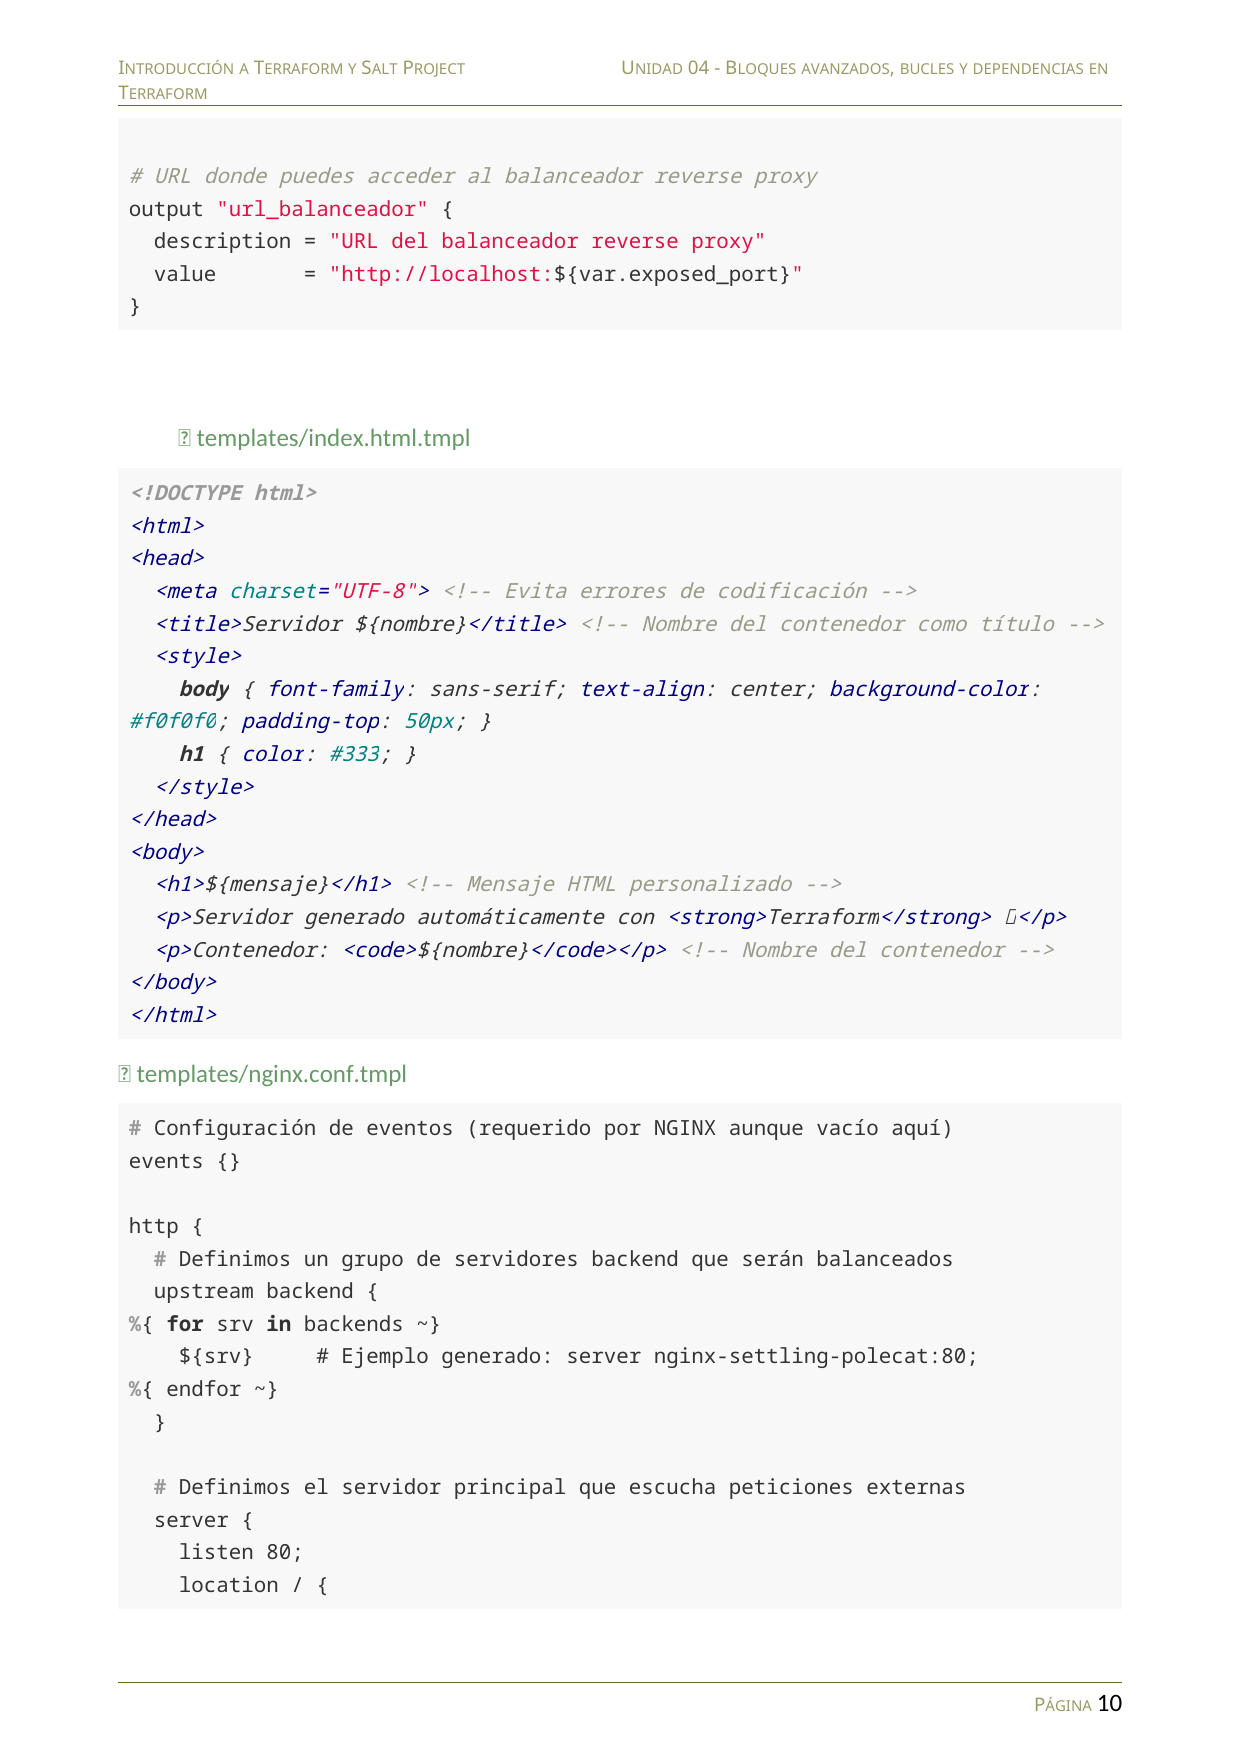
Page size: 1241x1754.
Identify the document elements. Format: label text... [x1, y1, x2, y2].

table_header <!DOCTYPE html> <html> <head> <meta charset="UTF-8"> <!-- Evita errores de codificación --> <title>Servidor ${nombre}</title> <!-- Nombre del contenedor como título --> <style> body { font-family: sans-serif; text-align: center; background-color: #f0f0f0; padding-top: 50px; } h1 { color: #333; } </style> </head> <body> <h1>${mensaje}</h1> <!-- Mensaje HTML personalizado --> <p>Servidor generado automáticamente con <strong>Terraform</strong> 🤖</p> <p>Contenedor: <code>${nombre}</code></p> <!-- Nombre del contenedor --> </body> </html> [118, 468, 1122, 1039]
subtitle 📄 templates/nginx.conf.tmpl [118, 1058, 1122, 1088]
subtitle 📄 templates/index.html.tmpl [178, 423, 1122, 453]
table_header # Configuración de eventos (requerido por NGINX aunque vacío aquí) events {} http { # Definimos un grupo de servidores backend que serán balanceados upstream backend { %{ for srv in backends ~} ${srv} # Ejemplo generado: server nginx-settling-polecat:80; %{ endfor ~} } # Definimos el servidor principal que escucha peticiones externas server { listen 80; location / { [118, 1103, 1122, 1609]
table_header # URL donde puedes acceder al balanceador reverse proxy output "url_balanceador" { description = "URL del balanceador reverse proxy" value = "http://localhost:${var.exposed_port}" } [118, 118, 1122, 330]
